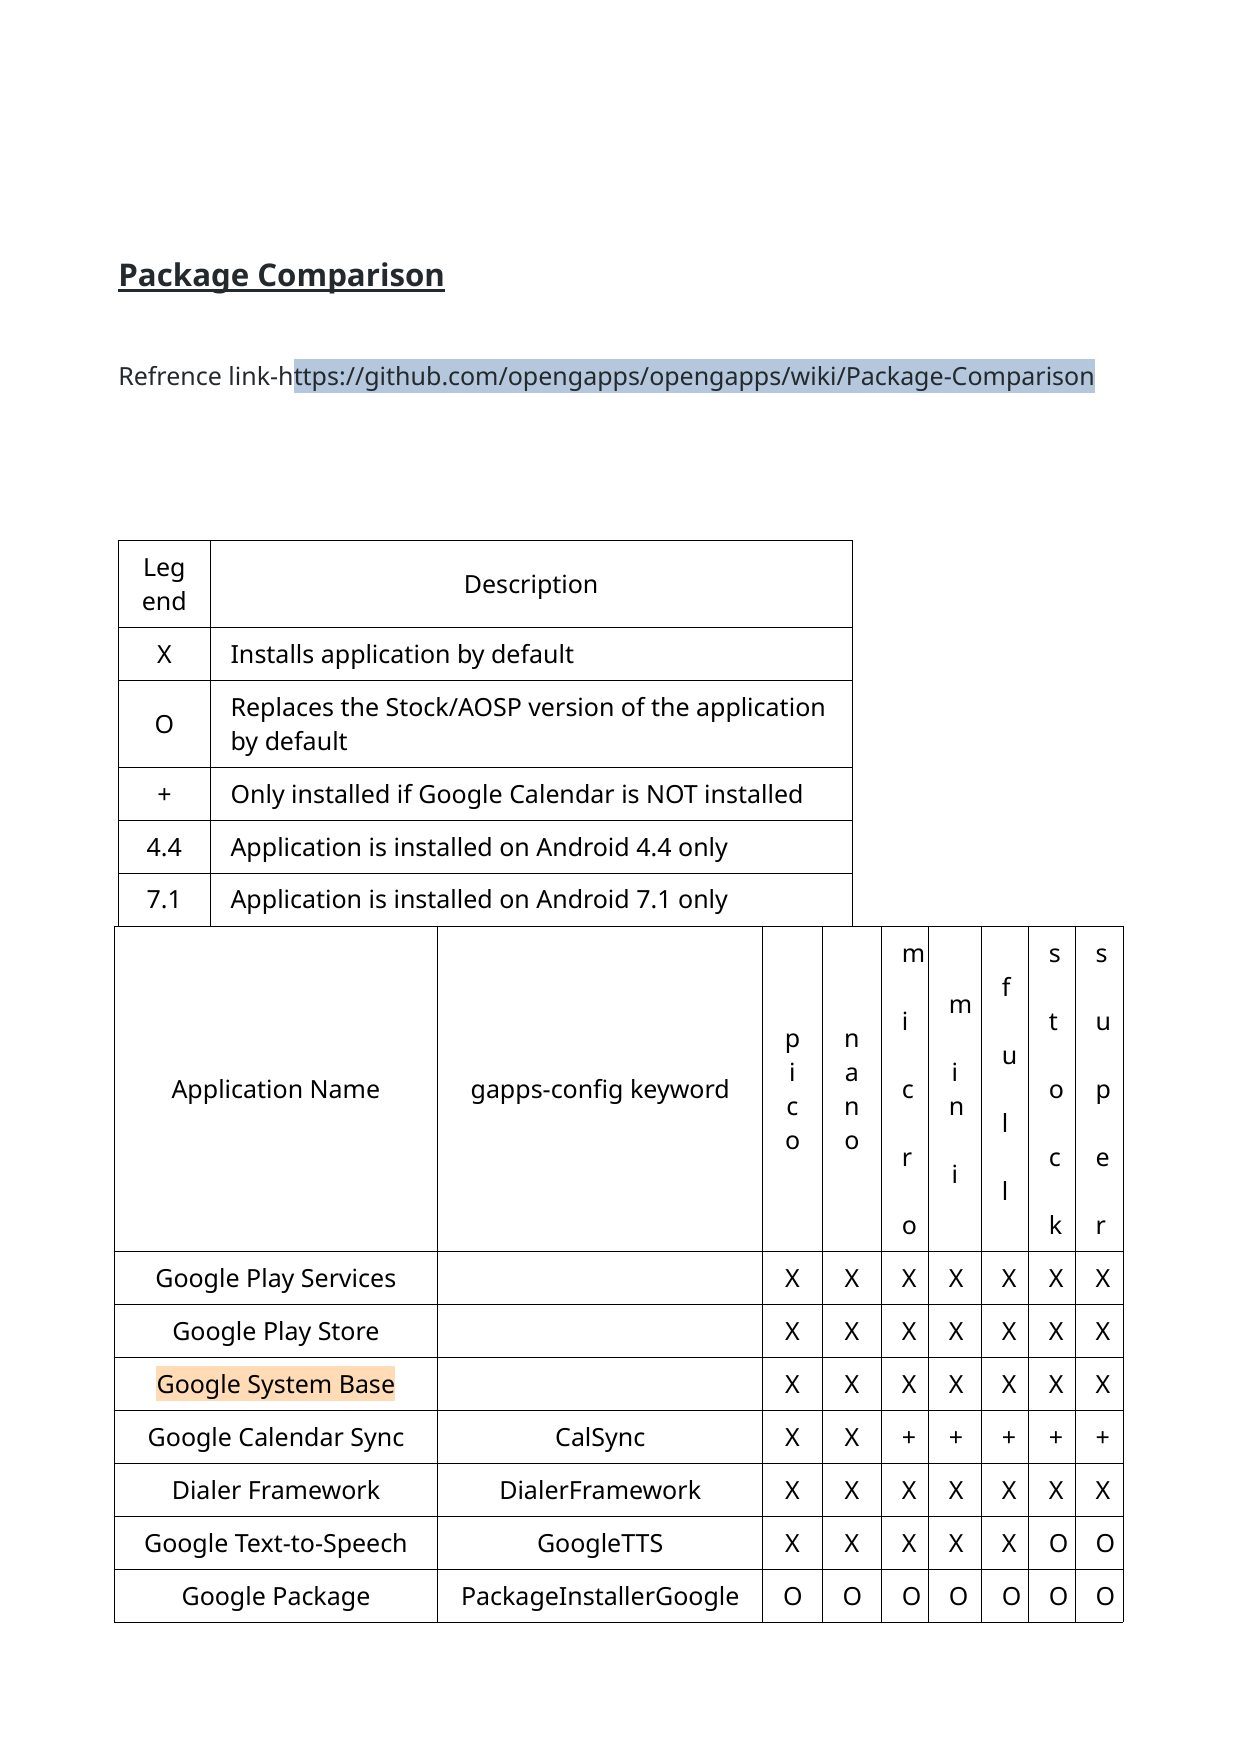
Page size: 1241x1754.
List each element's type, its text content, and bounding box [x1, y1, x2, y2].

table_cell O [929, 1570, 981, 1622]
table_cell O [882, 1570, 928, 1622]
table_header s u p e r [1076, 927, 1123, 1251]
table_cell X [1076, 1358, 1123, 1410]
table_cell O [119, 681, 210, 767]
table_cell + [982, 1411, 1028, 1463]
table_header m i c r o [882, 927, 928, 1251]
table_cell X [763, 1464, 822, 1516]
table_cell Google Text-to-Speech [115, 1517, 437, 1569]
table_cell [438, 1305, 762, 1357]
table_header Description [211, 541, 852, 627]
table_cell DialerFramework [438, 1464, 762, 1516]
table_cell O [763, 1570, 822, 1622]
table_cell O [1076, 1517, 1123, 1569]
table_cell X [823, 1358, 881, 1410]
table_cell X [929, 1252, 981, 1304]
table_cell O [1029, 1570, 1075, 1622]
table_cell X [982, 1358, 1028, 1410]
table_cell X [1029, 1252, 1075, 1304]
table_header n a n o [823, 927, 881, 1251]
table_cell Application is installed on Android 4.4 only [211, 821, 852, 873]
table_cell X [1076, 1252, 1123, 1304]
table_cell + [1076, 1411, 1123, 1463]
table_header p i c o [763, 927, 822, 1251]
table_cell X [823, 1252, 881, 1304]
table_cell O [1076, 1570, 1123, 1622]
table_cell X [763, 1252, 822, 1304]
table_cell X [1029, 1358, 1075, 1410]
table_cell 7.1 [119, 874, 210, 926]
table_cell X [763, 1411, 822, 1463]
table_cell X [982, 1252, 1028, 1304]
table_cell X [1029, 1464, 1075, 1516]
table_cell + [882, 1411, 928, 1463]
table_cell O [1029, 1517, 1075, 1569]
table_cell Application is installed on Android 7.1 only [211, 874, 852, 926]
table_cell X [882, 1252, 928, 1304]
table_cell Google Play Services [115, 1252, 437, 1304]
table_cell X [929, 1517, 981, 1569]
table_cell Replaces the Stock/AOSP version of the application by default [211, 681, 852, 767]
table_cell Dialer Framework [115, 1464, 437, 1516]
table_cell X [929, 1464, 981, 1516]
table_cell Installs application by default [211, 628, 852, 680]
table_cell [438, 1358, 762, 1410]
table_cell [438, 1252, 762, 1304]
table_cell X [119, 628, 210, 680]
table_cell + [1029, 1411, 1075, 1463]
table_cell X [982, 1464, 1028, 1516]
table_cell Google Calendar Sync [115, 1411, 437, 1463]
table_cell X [882, 1517, 928, 1569]
table_header s t o c k [1029, 927, 1075, 1251]
table_cell O [982, 1570, 1028, 1622]
table_cell X [882, 1464, 928, 1516]
table_cell X [763, 1305, 822, 1357]
table_cell X [982, 1517, 1028, 1569]
table_cell PackageInstallerGoogle [438, 1570, 762, 1622]
table_header gapps-config keyword [438, 927, 762, 1251]
table_header f u l l [982, 927, 1028, 1251]
table_header m i n i [929, 927, 981, 1251]
table_cell X [1076, 1305, 1123, 1357]
table_cell X [982, 1305, 1028, 1357]
table_cell Only installed if Google Calendar is NOT installed [211, 768, 852, 820]
table_cell X [929, 1305, 981, 1357]
subtitle Package Comparison [118, 253, 1122, 296]
text Refrence link-https://github.com/opengapps/opengapps/wiki/Package-Comparison [118, 358, 1122, 393]
table_cell X [1029, 1305, 1075, 1357]
table_cell X [882, 1305, 928, 1357]
table_cell Google Package [115, 1570, 437, 1622]
table_cell X [823, 1305, 881, 1357]
table_cell + [119, 768, 210, 820]
table_cell + [929, 1411, 981, 1463]
table_cell 4.4 [119, 821, 210, 873]
table_cell Google System Base [115, 1358, 437, 1410]
table_cell X [823, 1411, 881, 1463]
table_cell CalSync [438, 1411, 762, 1463]
table_cell Google Play Store [115, 1305, 437, 1357]
table_cell X [929, 1358, 981, 1410]
table_cell X [1076, 1464, 1123, 1516]
table_cell GoogleTTS [438, 1517, 762, 1569]
table_header Application Name [115, 927, 437, 1251]
table_cell X [882, 1358, 928, 1410]
table_header Legend [119, 541, 210, 627]
table_cell X [823, 1517, 881, 1569]
table_cell X [763, 1517, 822, 1569]
table_cell X [763, 1358, 822, 1410]
table_cell X [823, 1464, 881, 1516]
table_cell O [823, 1570, 881, 1622]
